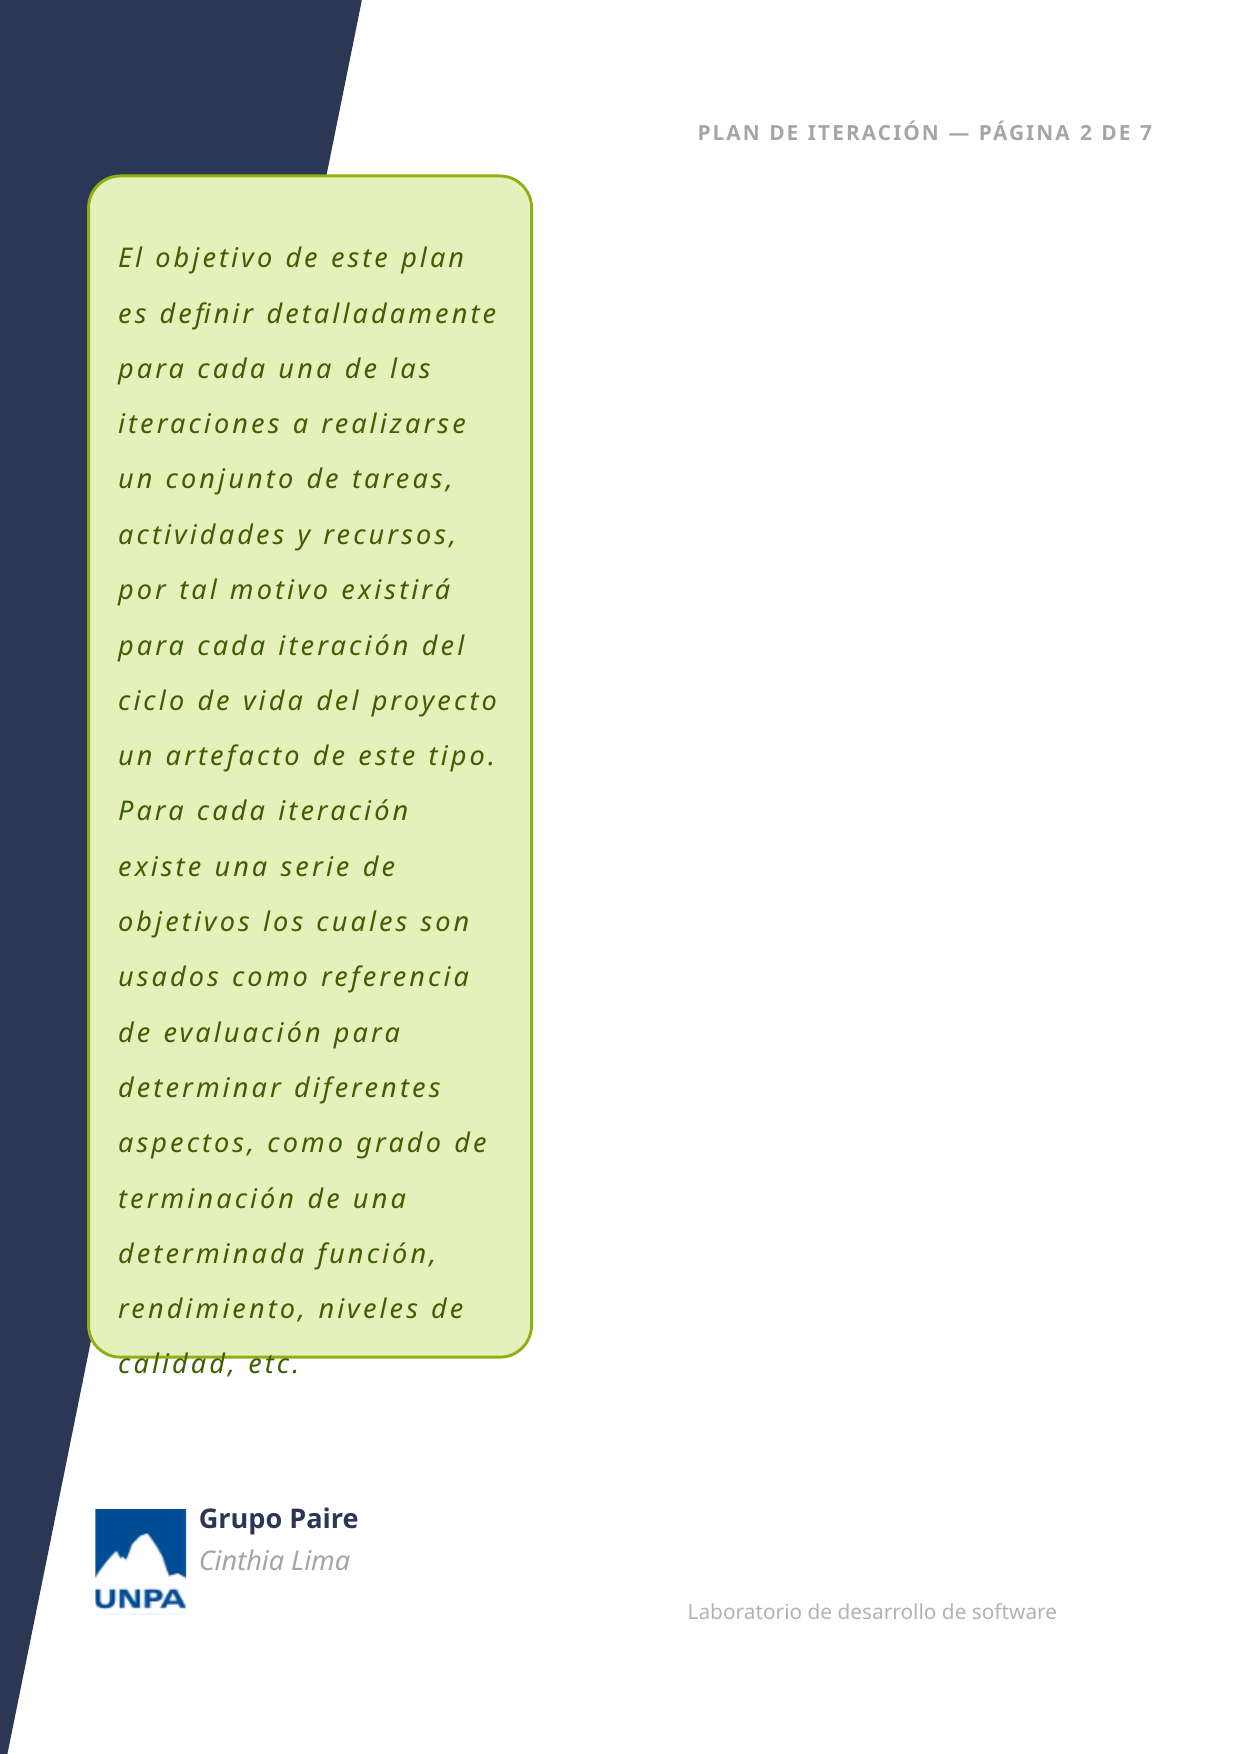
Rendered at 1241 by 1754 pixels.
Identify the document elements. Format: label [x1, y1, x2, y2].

picture [95, 1509, 187, 1615]
